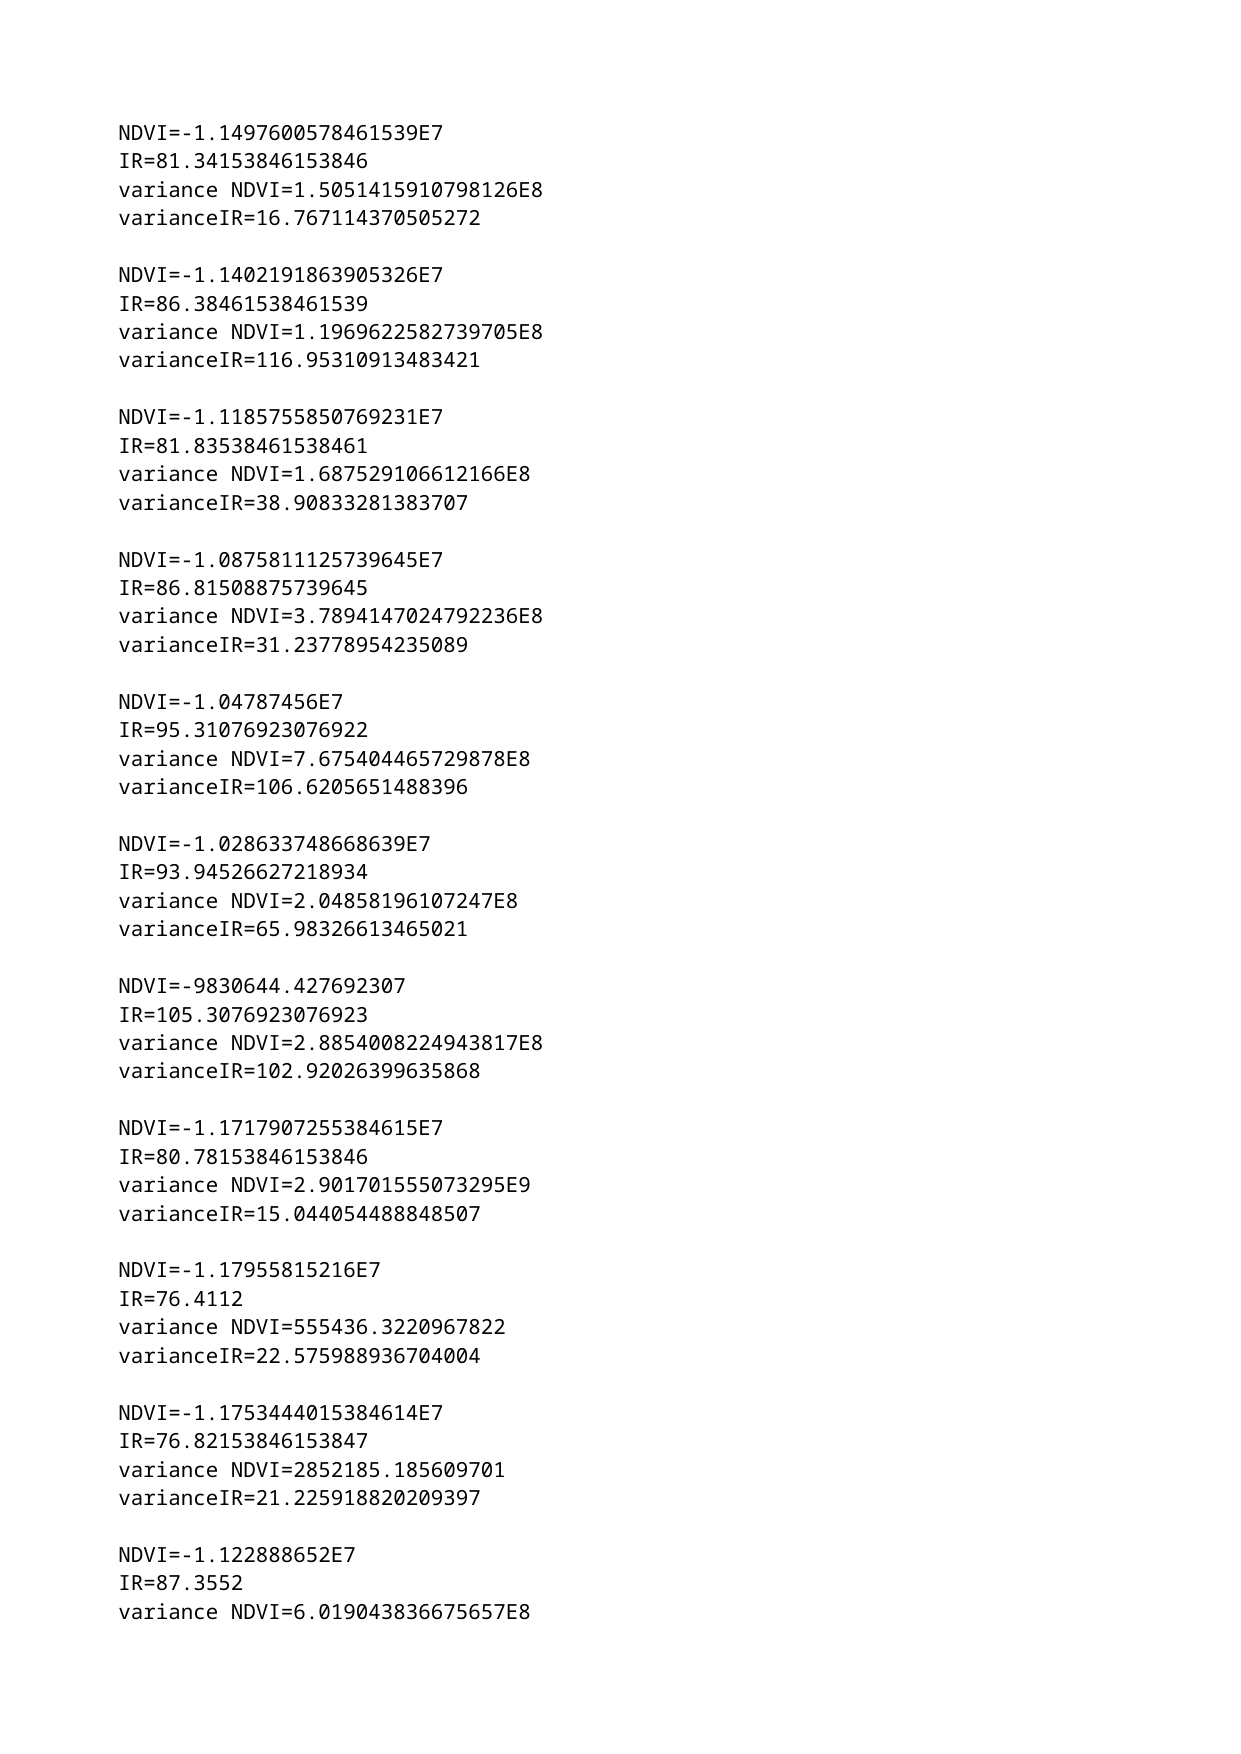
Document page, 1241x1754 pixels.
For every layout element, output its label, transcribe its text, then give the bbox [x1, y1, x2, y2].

text IR=76.4112 [118, 1284, 1122, 1312]
text NDVI=-1.1402191863905326E7 [118, 260, 1122, 289]
text NDVI=-1.1753444015384614E7 [118, 1398, 1122, 1426]
text IR=95.31076923076922 [118, 715, 1122, 744]
text variance NDVI=2.8854008224943817E8 [118, 1028, 1122, 1057]
text NDVI=-1.17955815216E7 [118, 1256, 1122, 1284]
text variance NDVI=2852185.185609701 [118, 1455, 1122, 1483]
text varianceIR=16.767114370505272 [118, 203, 1122, 232]
text varianceIR=65.98326613465021 [118, 914, 1122, 943]
text IR=105.3076923076923 [118, 1000, 1122, 1028]
text IR=76.82153846153847 [118, 1426, 1122, 1455]
text NDVI=-1.1185755850769231E7 [118, 402, 1122, 431]
text IR=80.78153846153846 [118, 1142, 1122, 1170]
text variance NDVI=2.04858196107247E8 [118, 886, 1122, 914]
text variance NDVI=1.5051415910798126E8 [118, 175, 1122, 203]
text IR=87.3552 [118, 1568, 1122, 1597]
text variance NDVI=1.1969622582739705E8 [118, 317, 1122, 346]
text NDVI=-1.04787456E7 [118, 687, 1122, 715]
text varianceIR=38.90833281383707 [118, 488, 1122, 516]
text varianceIR=15.044054488848507 [118, 1199, 1122, 1227]
text varianceIR=106.6205651488396 [118, 772, 1122, 801]
text NDVI=-1.028633748668639E7 [118, 829, 1122, 857]
text NDVI=-1.0875811125739645E7 [118, 545, 1122, 573]
text IR=86.81508875739645 [118, 573, 1122, 602]
text variance NDVI=6.019043836675657E8 [118, 1597, 1122, 1625]
text varianceIR=116.95310913483421 [118, 346, 1122, 374]
text NDVI=-1.1497600578461539E7 [118, 118, 1122, 147]
text IR=93.94526627218934 [118, 857, 1122, 886]
text NDVI=-9830644.427692307 [118, 971, 1122, 1000]
text NDVI=-1.1717907255384615E7 [118, 1113, 1122, 1142]
text NDVI=-1.122888652E7 [118, 1540, 1122, 1568]
text varianceIR=31.23778954235089 [118, 630, 1122, 658]
text variance NDVI=555436.3220967822 [118, 1312, 1122, 1341]
text varianceIR=102.92026399635868 [118, 1057, 1122, 1085]
text IR=81.83538461538461 [118, 431, 1122, 459]
text IR=86.38461538461539 [118, 289, 1122, 317]
text varianceIR=22.575988936704004 [118, 1341, 1122, 1369]
text variance NDVI=1.687529106612166E8 [118, 459, 1122, 488]
text IR=81.34153846153846 [118, 147, 1122, 175]
text variance NDVI=3.7894147024792236E8 [118, 602, 1122, 630]
text varianceIR=21.225918820209397 [118, 1483, 1122, 1512]
text variance NDVI=7.675404465729878E8 [118, 744, 1122, 772]
text variance NDVI=2.901701555073295E9 [118, 1170, 1122, 1199]
